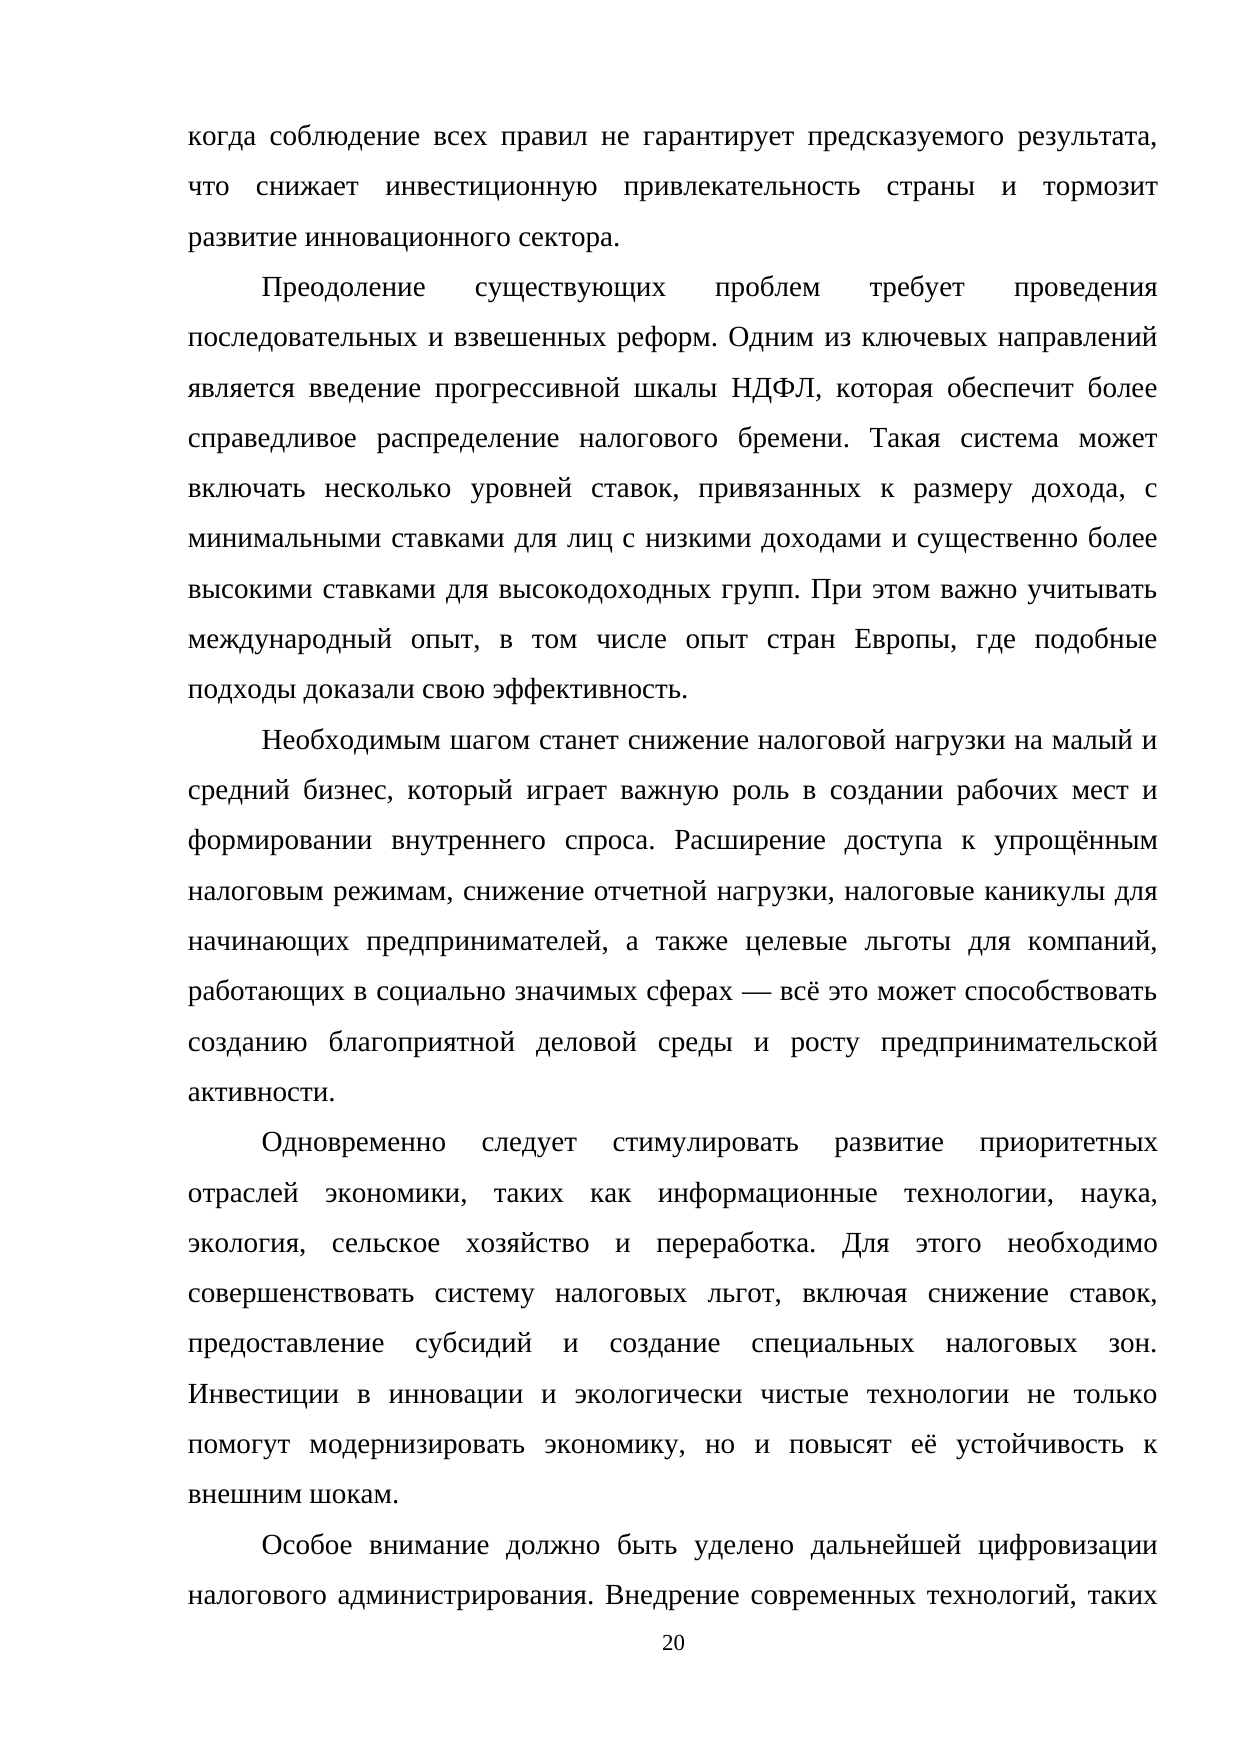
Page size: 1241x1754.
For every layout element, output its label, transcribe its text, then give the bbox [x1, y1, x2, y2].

text Необходимым шагом станет снижение налоговой нагрузки на малый и средний бизнес, который играет важную роль в создании рабочих мест и формировании внутреннего спроса. Расширение доступа к упрощённым налоговым режимам, снижение отчетной нагрузки, налоговые каникулы для начинающих предпринимателей, а также целевые льготы для компаний, работающих в социально значимых сферах — всё это может способствовать созданию благоприятной деловой среды и росту предпринимательской активности. [188, 722, 1158, 1108]
text Преодоление существующих проблем требует проведения последовательных и взвешенных реформ. Одним из ключевых направлений является введение прогрессивной шкалы НДФЛ, которая обеспечит более справедливое распределение налогового бремени. Такая система может включать несколько уровней ставок, привязанных к размеру дохода, с минимальными ставками для лиц с низкими доходами и существенно более высокими ставками для высокодоходных групп. При этом важно учитывать международный опыт, в том числе опыт стран Европы, где подобные подходы доказали свою эффективность. [188, 269, 1158, 705]
text Особое внимание должно быть уделено дальнейшей цифровизации налогового администрирования. Внедрение современных технологий, таких [188, 1527, 1158, 1611]
text Одновременно следует стимулировать развитие приоритетных отраслей экономики, таких как информационные технологии, наука, экология, сельское хозяйство и переработка. Для этого необходимо совершенствовать систему налоговых льгот, включая снижение ставок, предоставление субсидий и создание специальных налоговых зон. Инвестиции в инновации и экологически чистые технологии не только помогут модернизировать экономику, но и повысят её устойчивость к внешним шокам. [188, 1124, 1158, 1510]
text когда соблюдение всех правил не гарантирует предсказуемого результата, что снижает инвестиционную привлекательность страны и тормозит развитие инновационного сектора. [188, 118, 1158, 252]
